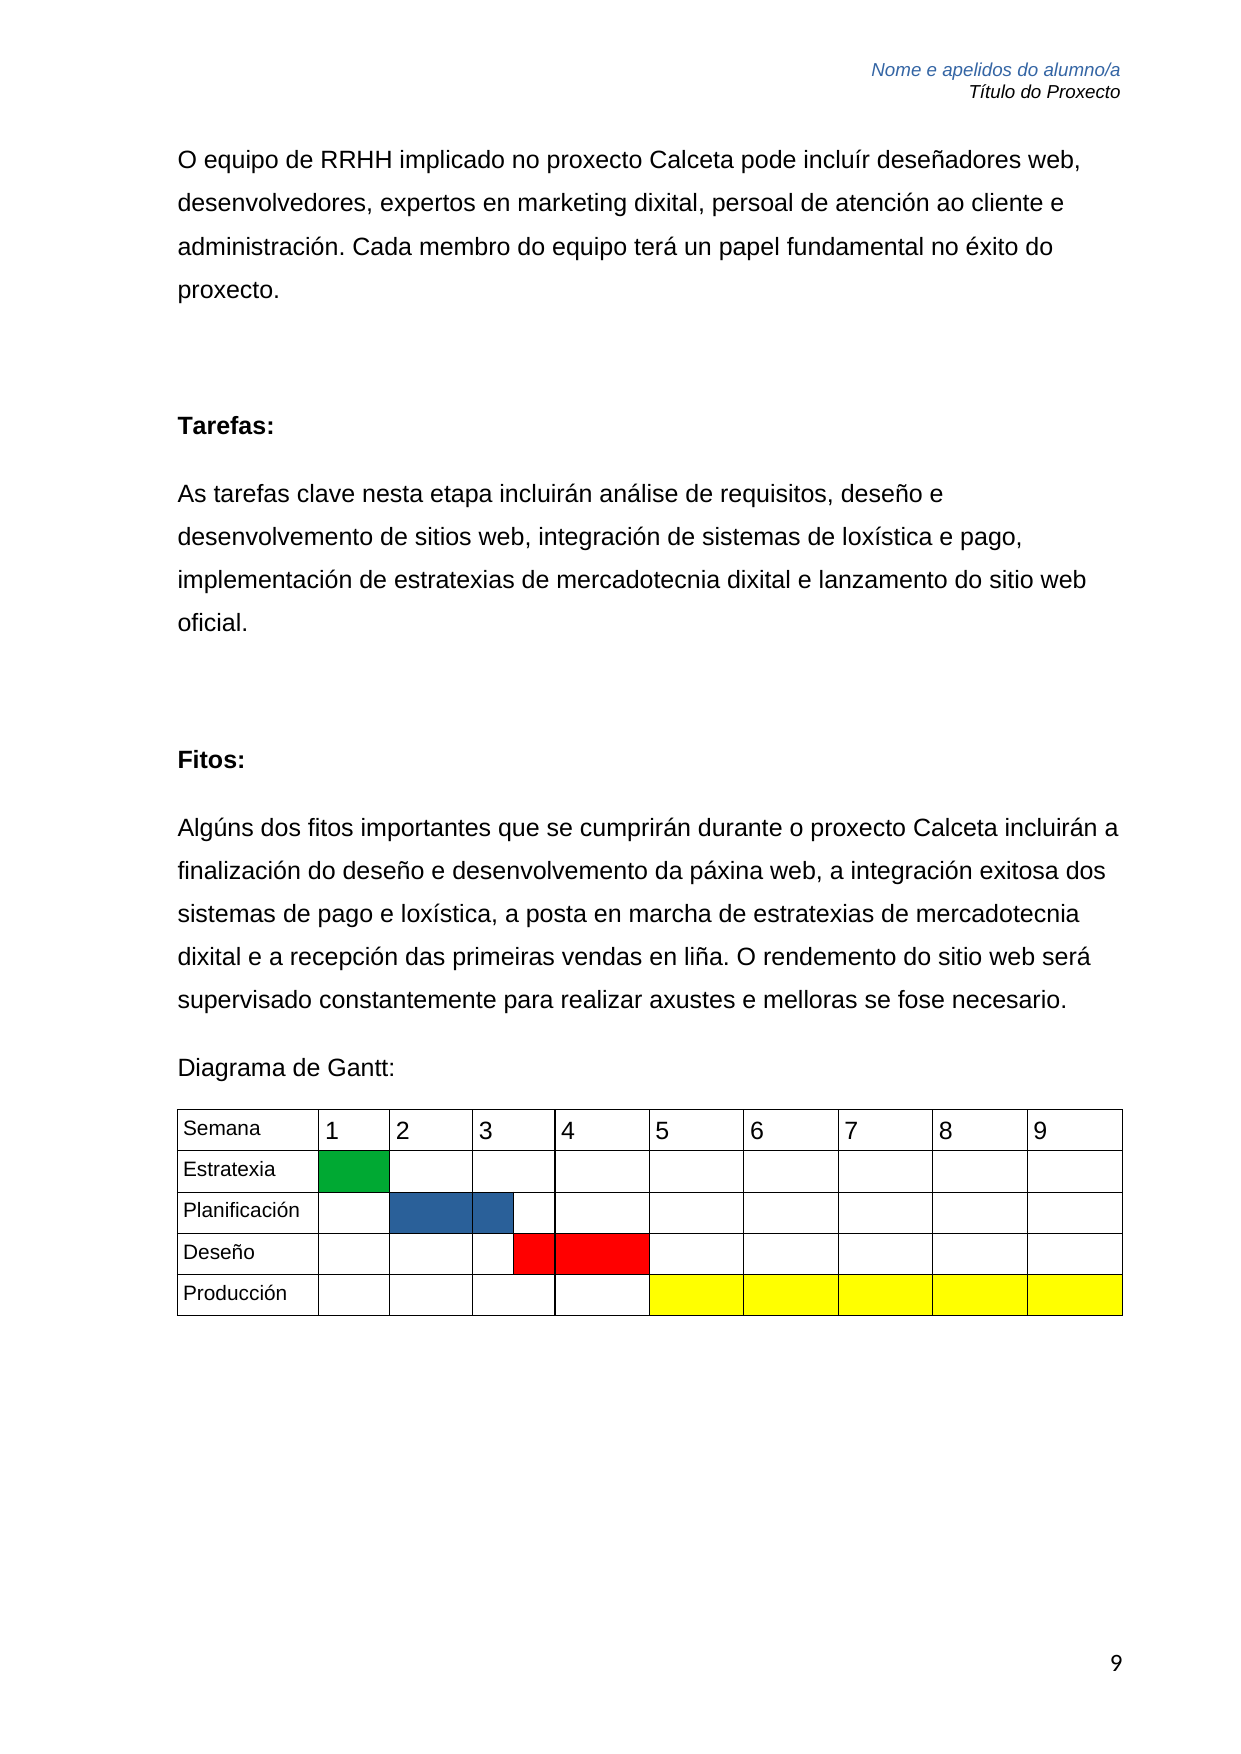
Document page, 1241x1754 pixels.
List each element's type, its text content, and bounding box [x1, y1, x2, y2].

table_cell [556, 1234, 649, 1274]
text O equipo de RRHH implicado no proxecto Calceta pode incluír deseñadores web, desenvolvedores, expertos en marketing dixital, persoal de atención ao cliente e administración. Cada membro do equipo terá un papel fundamental no éxito do proxecto. [177, 145, 1122, 303]
table_cell [319, 1151, 389, 1192]
table_cell [473, 1193, 513, 1233]
table_cell [839, 1275, 932, 1315]
table_cell [744, 1151, 838, 1192]
text As tarefas clave nesta etapa incluirán análise de requisitos, deseño e desenvolvemento de sitios web, integración de sistemas de loxística e pago, implementación de estratexias de mercadotecnia dixital e lanzamento do sitio web oficial. [177, 479, 1122, 637]
table_cell [556, 1275, 649, 1315]
table_header 5 [650, 1110, 743, 1150]
table_cell [933, 1275, 1027, 1315]
table_header 7 [839, 1110, 932, 1150]
table_cell [556, 1193, 649, 1233]
table_cell Estratexia [178, 1151, 318, 1192]
table_cell [473, 1234, 513, 1274]
table_header 3 [473, 1110, 554, 1150]
table_cell [1028, 1193, 1122, 1233]
table_cell [839, 1193, 932, 1233]
table_cell [319, 1234, 389, 1274]
table_cell [514, 1234, 554, 1274]
table_cell [839, 1151, 932, 1192]
text Diagrama de Gantt: [177, 1053, 1122, 1082]
table_cell [933, 1234, 1027, 1274]
table_header 1 [319, 1110, 389, 1150]
table_header Semana [178, 1110, 318, 1150]
table_header 9 [1028, 1110, 1122, 1150]
table_cell Deseño [178, 1234, 318, 1274]
table_cell [390, 1151, 472, 1192]
text Tarefas: [177, 411, 1122, 440]
table_cell [744, 1234, 838, 1274]
text Algúns dos fitos importantes que se cumprirán durante o proxecto Calceta incluirán a finalización do deseño e desenvolvemento da páxina web, a integración exitosa dos sistemas de pago e loxística, a posta en marcha de estratexias de mercadotecnia dixital e a recepción das primeiras vendas en liña. O rendemento do sitio web será supervisado constantemente para realizar axustes e melloras se fose necesario. [177, 813, 1122, 1014]
table_cell [390, 1234, 472, 1274]
table_header 6 [744, 1110, 838, 1150]
table_header 8 [933, 1110, 1027, 1150]
table_cell [933, 1151, 1027, 1192]
table_cell [390, 1275, 472, 1315]
table_cell [319, 1275, 389, 1315]
text Fitos: [177, 745, 1122, 773]
table_cell [1028, 1151, 1122, 1192]
table_header 2 [390, 1110, 472, 1150]
table_cell [1028, 1234, 1122, 1274]
table_cell Producción [178, 1275, 318, 1315]
table_cell [1028, 1275, 1122, 1315]
table_cell [650, 1234, 743, 1274]
table_cell [514, 1193, 554, 1233]
table_cell [933, 1193, 1027, 1233]
table_cell [390, 1193, 472, 1233]
table_cell [650, 1275, 743, 1315]
table_cell Planificación [178, 1193, 318, 1233]
table_cell [319, 1193, 389, 1233]
table_cell [650, 1151, 743, 1192]
table_cell [839, 1234, 932, 1274]
table_header 4 [556, 1110, 649, 1150]
table_cell [744, 1275, 838, 1315]
table_cell [473, 1151, 554, 1192]
table_cell [650, 1193, 743, 1233]
table_cell [744, 1193, 838, 1233]
table_cell [473, 1275, 554, 1315]
table_cell [556, 1151, 649, 1192]
